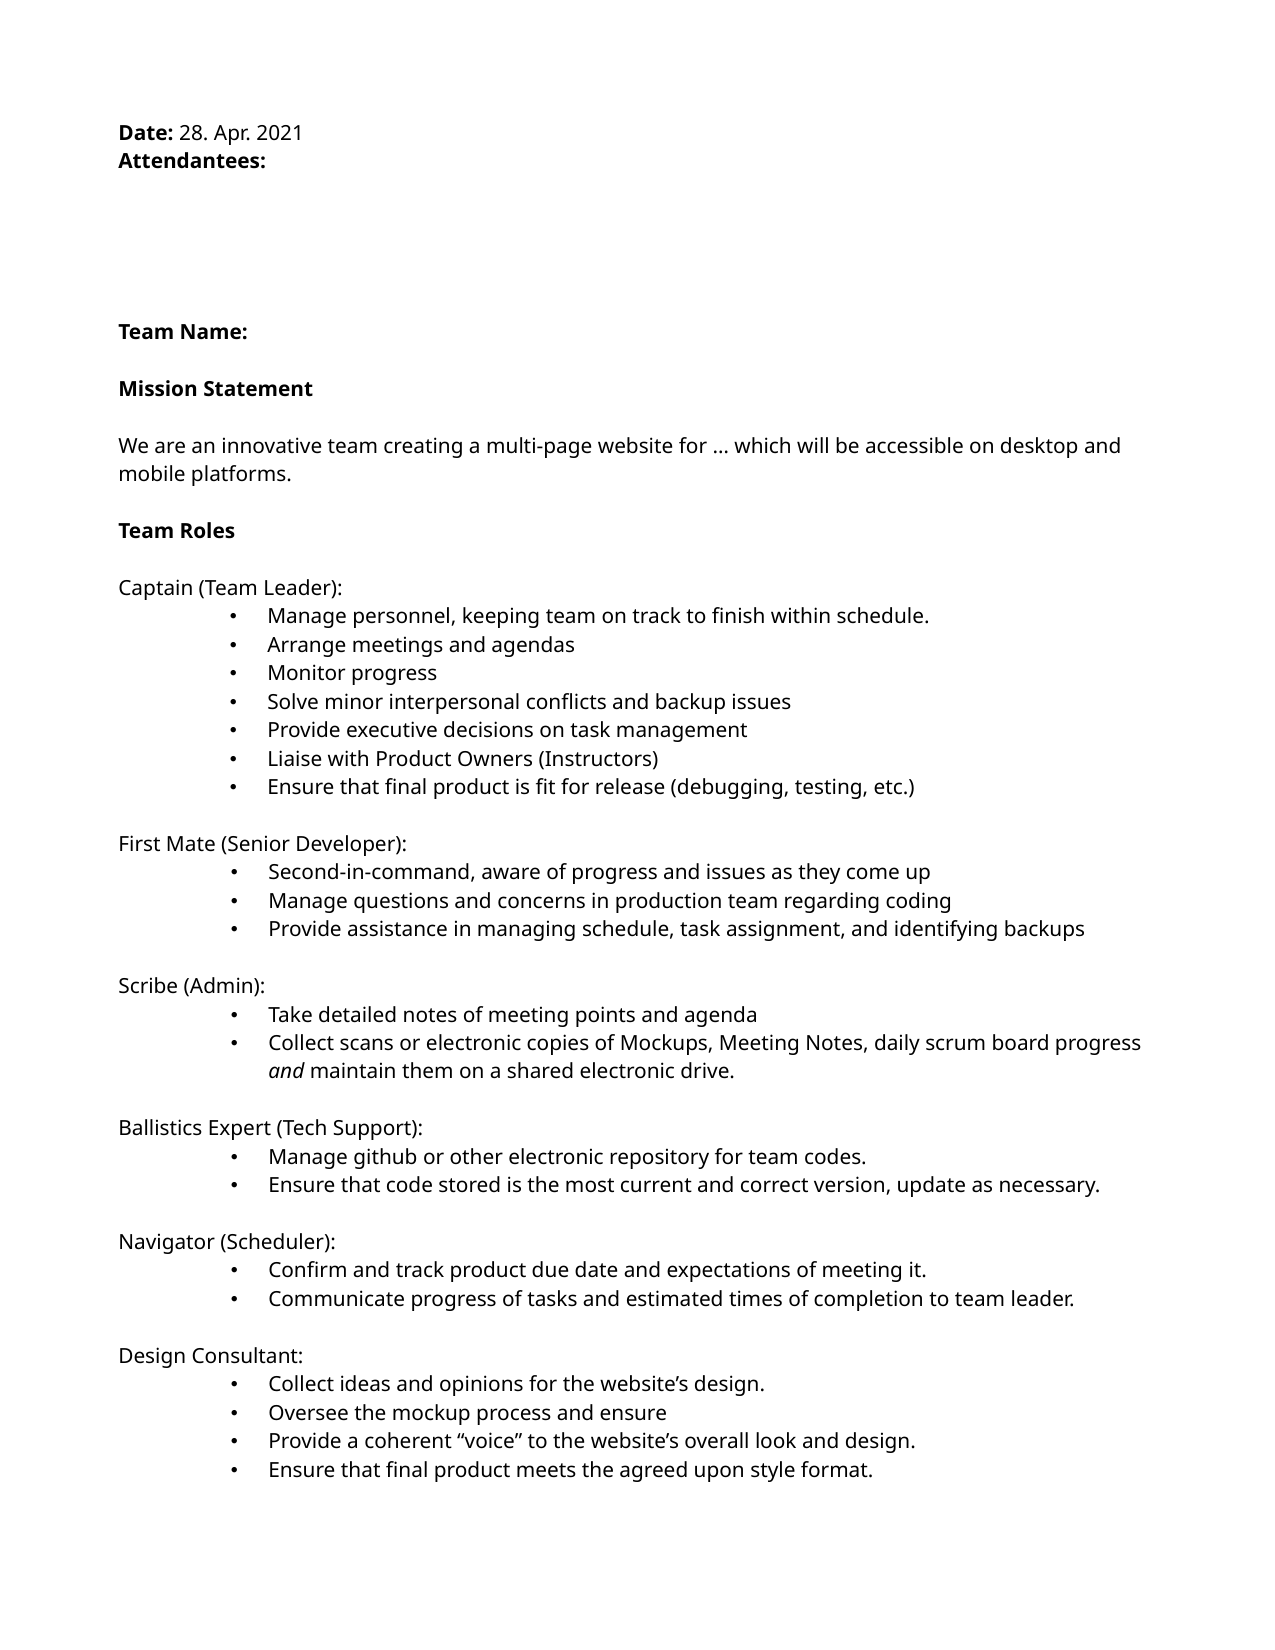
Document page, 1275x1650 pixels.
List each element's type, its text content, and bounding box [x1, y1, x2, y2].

list Provide a coherent “voice” to the website’s overall look and design. [231, 1426, 1157, 1455]
list Collect ideas and opinions for the website’s design. [231, 1369, 1157, 1398]
list Provide assistance in managing schedule, task assignment, and identifying backups [231, 914, 1157, 943]
text Team Roles [118, 516, 1157, 545]
text Scribe (Admin): [118, 971, 1157, 1000]
list Provide executive decisions on task management [229, 715, 1157, 744]
list Second-in-command, aware of progress and issues as they come up [231, 857, 1157, 886]
list Communicate progress of tasks and estimated times of completion to team leader. [231, 1284, 1157, 1312]
list Collect scans or electronic copies of Mockups, Meeting Notes, daily scrum board progress and maintain them on a shared electronic drive. [231, 1028, 1157, 1085]
list Confirm and track product due date and expectations of meeting it. [231, 1256, 1157, 1284]
list Oversee the mockup process and ensure [231, 1398, 1157, 1426]
text First Mate (Senior Developer): [118, 829, 1157, 857]
text Mission Statement [118, 374, 1157, 402]
text Design Consultant: [118, 1341, 1157, 1369]
list Ensure that final product meets the agreed upon style format. [231, 1455, 1157, 1483]
list Take detailed notes of meeting points and agenda [231, 1000, 1157, 1028]
text Navigator (Scheduler): [118, 1227, 1157, 1256]
list Arrange meetings and agendas [229, 630, 1157, 658]
text Captain (Team Leader): [118, 573, 1157, 602]
list Monitor progress [229, 658, 1157, 687]
list Liaise with Product Owners (Instructors) [229, 744, 1157, 772]
list Manage github or other electronic repository for team codes. [231, 1142, 1157, 1170]
list Solve minor interpersonal conflicts and backup issues [229, 687, 1157, 715]
list Ensure that code stored is the most current and correct version, update as necessary. [231, 1170, 1157, 1199]
text Attendantees: [118, 147, 1157, 175]
text Date: 28. Apr. 2021 [118, 118, 1157, 147]
text Team Name: [118, 317, 1157, 346]
list Manage questions and concerns in production team regarding coding [231, 886, 1157, 914]
list Ensure that final product is fit for release (debugging, testing, etc.) [229, 772, 1157, 801]
list Manage personnel, keeping team on track to finish within schedule. [229, 602, 1157, 630]
text Ballistics Expert (Tech Support): [118, 1113, 1157, 1142]
text We are an innovative team creating a multi-page website for … which will be accessible on desktop and mobile platforms. [118, 431, 1157, 488]
